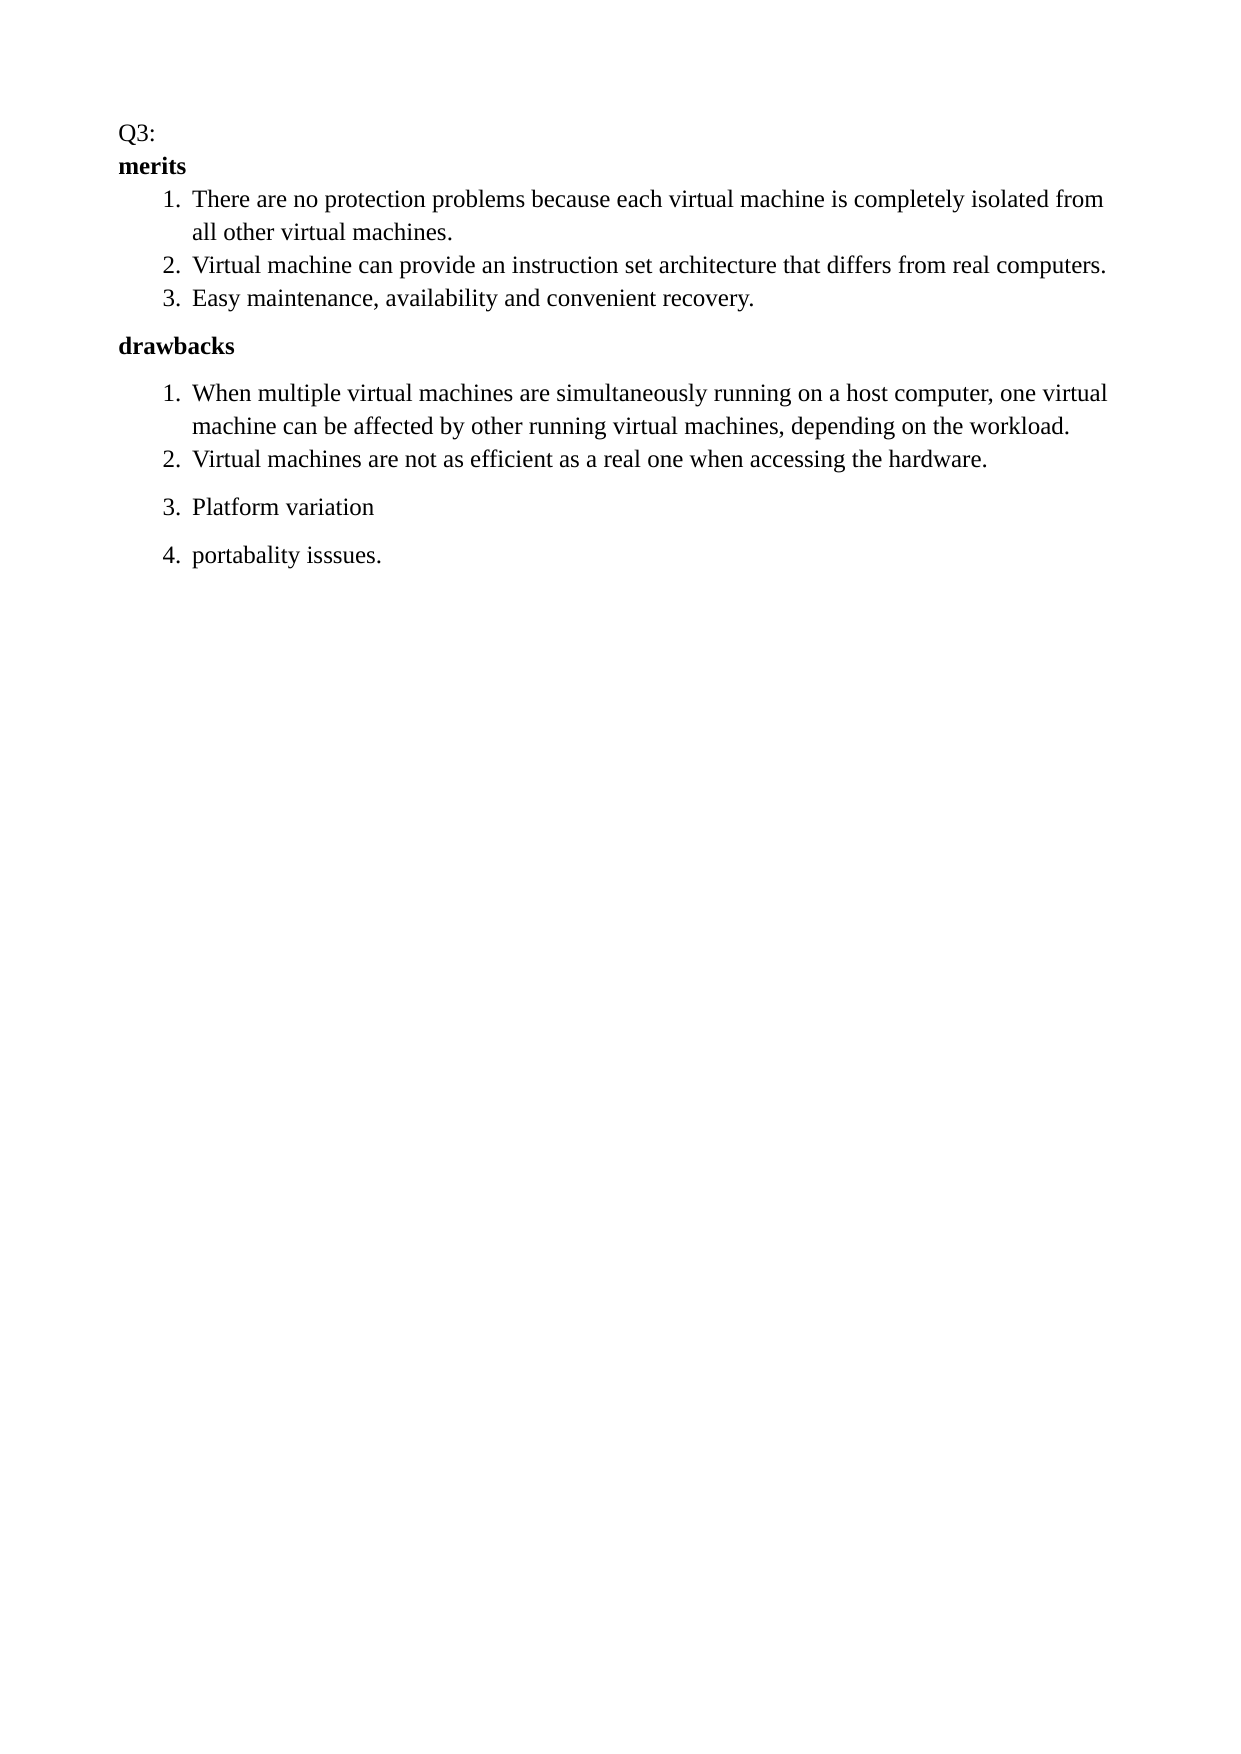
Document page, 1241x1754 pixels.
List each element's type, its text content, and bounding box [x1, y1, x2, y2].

list There are no protection problems because each virtual machine is completely isolated from all other virtual machines. [162, 184, 1122, 246]
list Virtual machine can provide an instruction set architecture that differs from real computers. [162, 250, 1122, 279]
list Easy maintenance, availability and convenient recovery. [162, 283, 1122, 312]
list Virtual machines are not as efficient as a real one when accessing the hardware. [162, 444, 1122, 473]
list When multiple virtual machines are simultaneously running on a host computer, one virtual machine can be affected by other running virtual machines, depending on the workload. [162, 378, 1122, 440]
text drawbacks [118, 331, 1122, 359]
text merits [118, 151, 1122, 180]
list Platform variation [162, 492, 1122, 521]
text Q3: [118, 118, 1122, 147]
list portabality isssues. [162, 540, 1122, 568]
